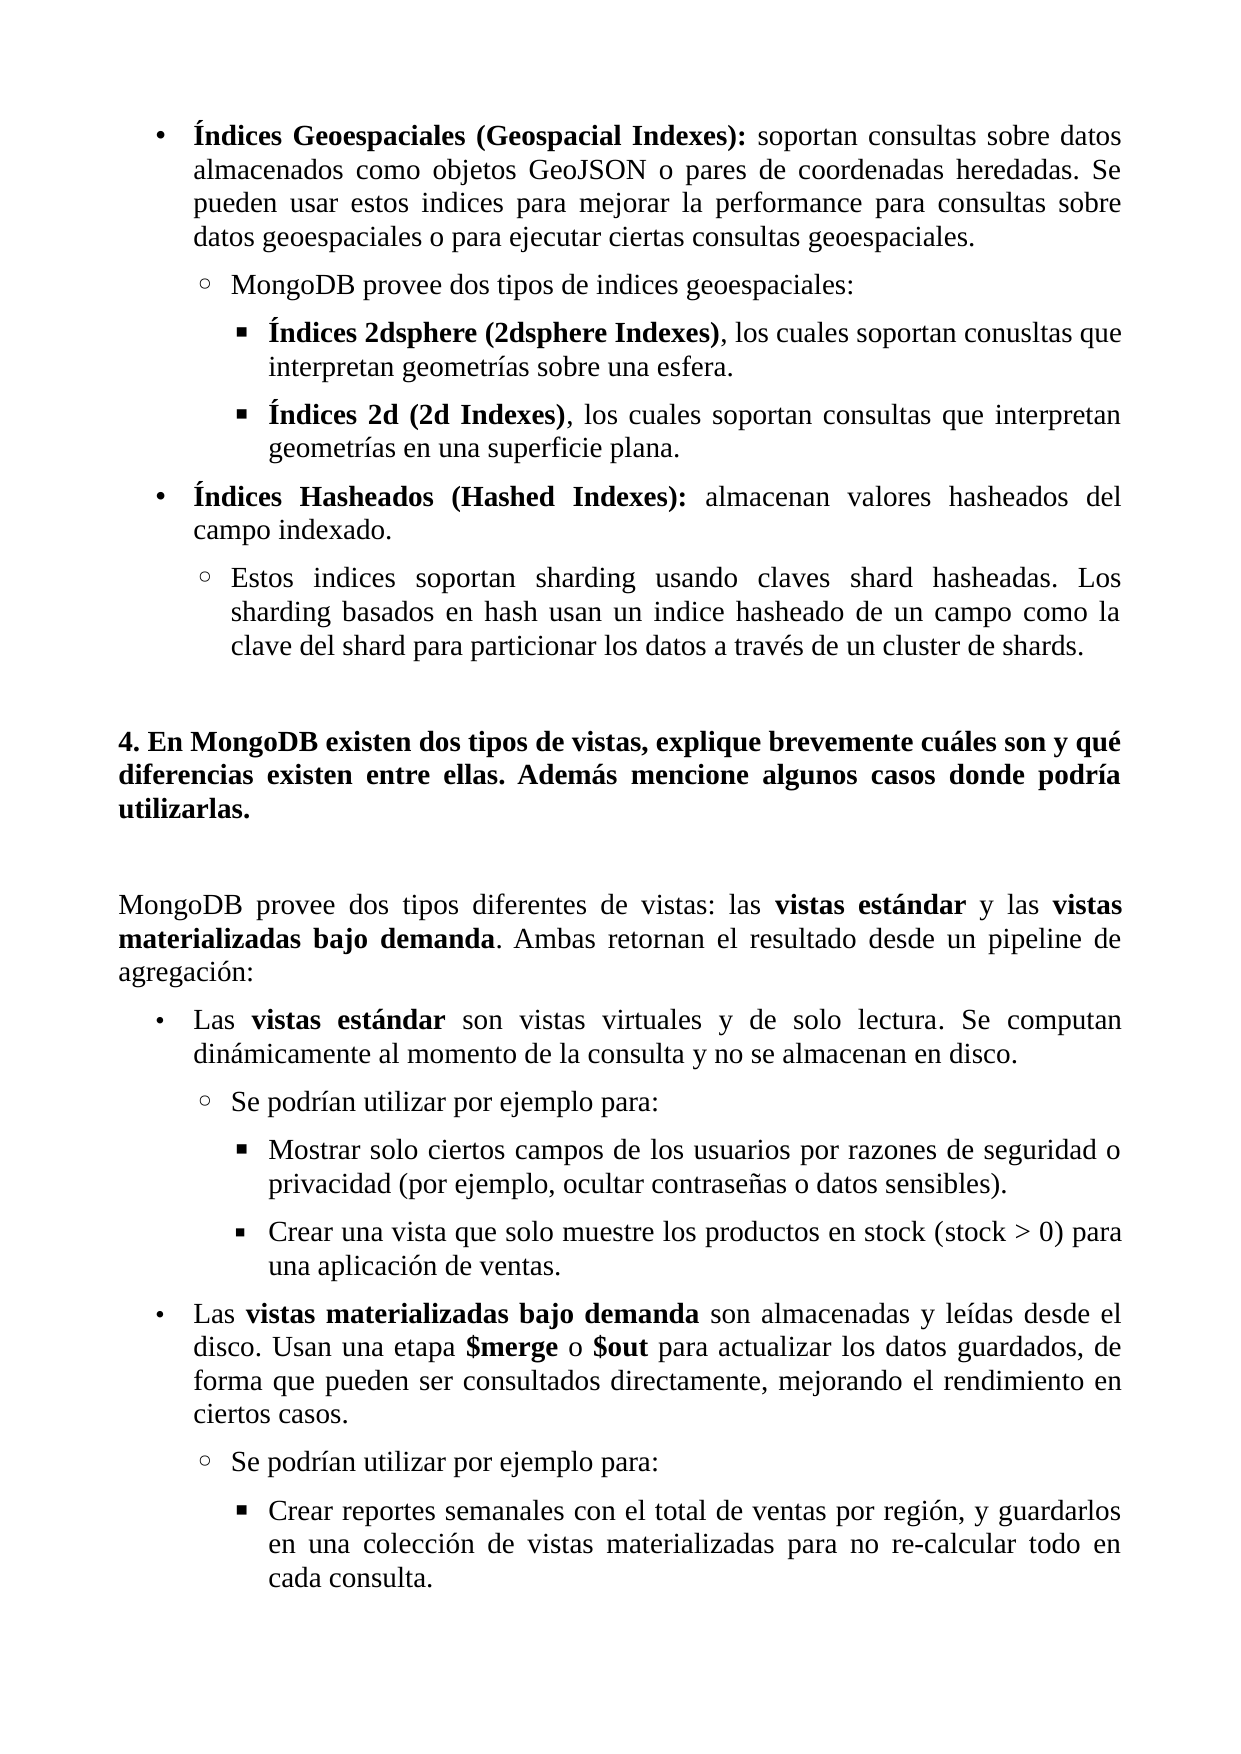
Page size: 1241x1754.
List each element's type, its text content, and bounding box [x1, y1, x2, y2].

list MongoDB provee dos tipos de indices geoespaciales: [193, 267, 1122, 301]
text 4. En MongoDB existen dos tipos de vistas, explique brevemente cuáles son y qué diferencias existen entre ellas. Además mencione algunos casos donde podría utilizarlas. [118, 724, 1122, 824]
list Mostrar solo ciertos campos de los usuarios por razones de seguridad o privacidad (por ejemplo, ocultar contraseñas o datos sensibles). [231, 1132, 1122, 1199]
list Las vistas materializadas bajo demanda son almacenadas y leídas desde el disco. Usan una etapa $merge o $out para actualizar los datos guardados, de forma que pueden ser consultados directamente, mejorando el rendimiento en ciertos casos. [156, 1296, 1122, 1430]
list Estos indices soportan sharding usando claves shard hasheadas. Los sharding basados en hash usan un indice hasheado de un campo como la clave del shard para particionar los datos a través de un cluster de shards. [193, 561, 1122, 661]
list Crear una vista que solo muestre los productos en stock (stock > 0) para una aplicación de ventas. [231, 1214, 1122, 1281]
list Índices 2dsphere (2dsphere Indexes), los cuales soportan conusltas que interpretan geometrías sobre una esfera. [231, 315, 1122, 382]
list Se podrían utilizar por ejemplo para: [193, 1084, 1122, 1118]
text MongoDB provee dos tipos diferentes de vistas: las vistas estándar y las vistas materializadas bajo demanda. Ambas retornan el resultado desde un pipeline de agregación: [118, 887, 1122, 988]
list Índices Geoespaciales (Geospacial Indexes): soportan consultas sobre datos almacenados como objetos GeoJSON o pares de coordenadas heredadas. Se pueden usar estos indices para mejorar la performance para consultas sobre datos geoespaciales o para ejecutar ciertas consultas geoespaciales. [156, 118, 1122, 252]
list Las vistas estándar son vistas virtuales y de solo lectura. Se computan dinámicamente al momento de la consulta y no se almacenan en disco. [156, 1002, 1122, 1069]
list Se podrían utilizar por ejemplo para: [193, 1444, 1122, 1478]
list Crear reportes semanales con el total de ventas por región, y guardarlos en una colección de vistas materializadas para no re-calcular todo en cada consulta. [231, 1493, 1122, 1593]
list Índices Hasheados (Hashed Indexes): almacenan valores hasheados del campo indexado. [156, 479, 1122, 546]
list Índices 2d (2d Indexes), los cuales soportan consultas que interpretan geometrías en una superficie plana. [231, 397, 1122, 464]
